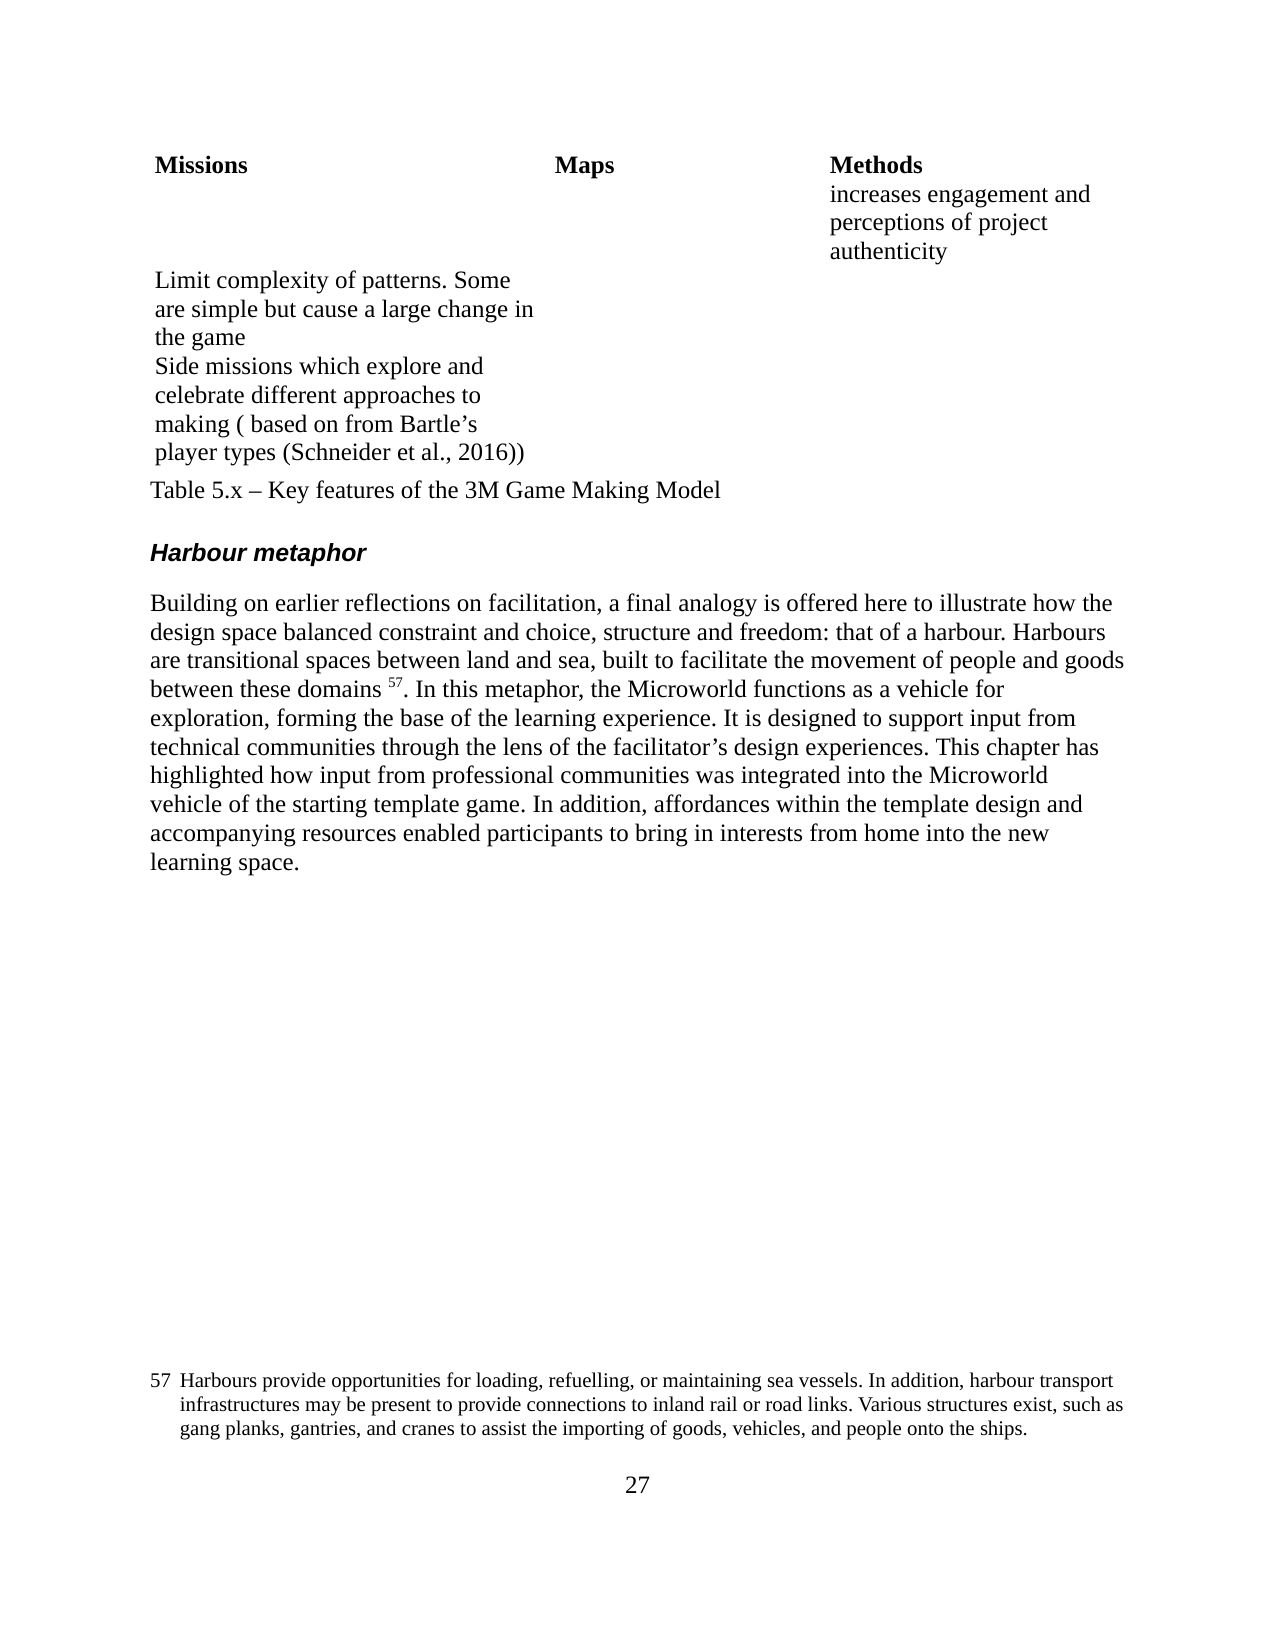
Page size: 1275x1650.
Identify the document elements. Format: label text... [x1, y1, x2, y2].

table_cell Limit complexity of patterns. Some are simple but cause a large change in the game [150, 265, 550, 351]
table_cell increases engagement and perceptions of project authenticity [825, 179, 1125, 265]
table_cell [550, 179, 825, 265]
subtitle Harbour metaphor [150, 538, 1125, 566]
text Table 5.x – Key features of the 3M Game Making Model [150, 475, 1125, 504]
text Building on earlier reflections on facilitation, a final analogy is offered here to illustrate how the design space balanced constraint and choice, structure and freedom: that of a harbour. Harbours are transitional spaces between land and sea, built to facilitate the movement of people and goods between these domains . In this metaphor, the Microworld functions as a vehicle for exploration, forming the base of the learning experience. It is designed to support input from technical communities through the lens of the facilitator’s design experiences. This chapter has highlighted how input from professional communities was integrated into the Microworld vehicle of the starting template game. In addition, affordances within the template design and accompanying resources enabled participants to bring in interests from home into the new learning space. [150, 588, 1125, 875]
table_header Maps [550, 150, 825, 179]
text Harbours provide opportunities for loading, refuelling, or maintaining sea vessels. In addition, harbour transport infrastructures may be present to provide connections to inland rail or road links. Various structures exist, such as gang planks, gantries, and cranes to assist the importing of goods, vehicles, and people onto the ships. [150, 1368, 1125, 1440]
table_cell [150, 179, 550, 265]
table_cell [550, 265, 825, 351]
table_cell [550, 351, 825, 466]
table_cell [825, 265, 1125, 351]
table_header Methods [825, 150, 1125, 179]
table_cell Side missions which explore and celebrate different approaches to making ( based on from Bartle’s player types (Schneider et al., 2016)) [150, 351, 550, 466]
table_cell [825, 351, 1125, 466]
table_header Missions [150, 150, 550, 179]
